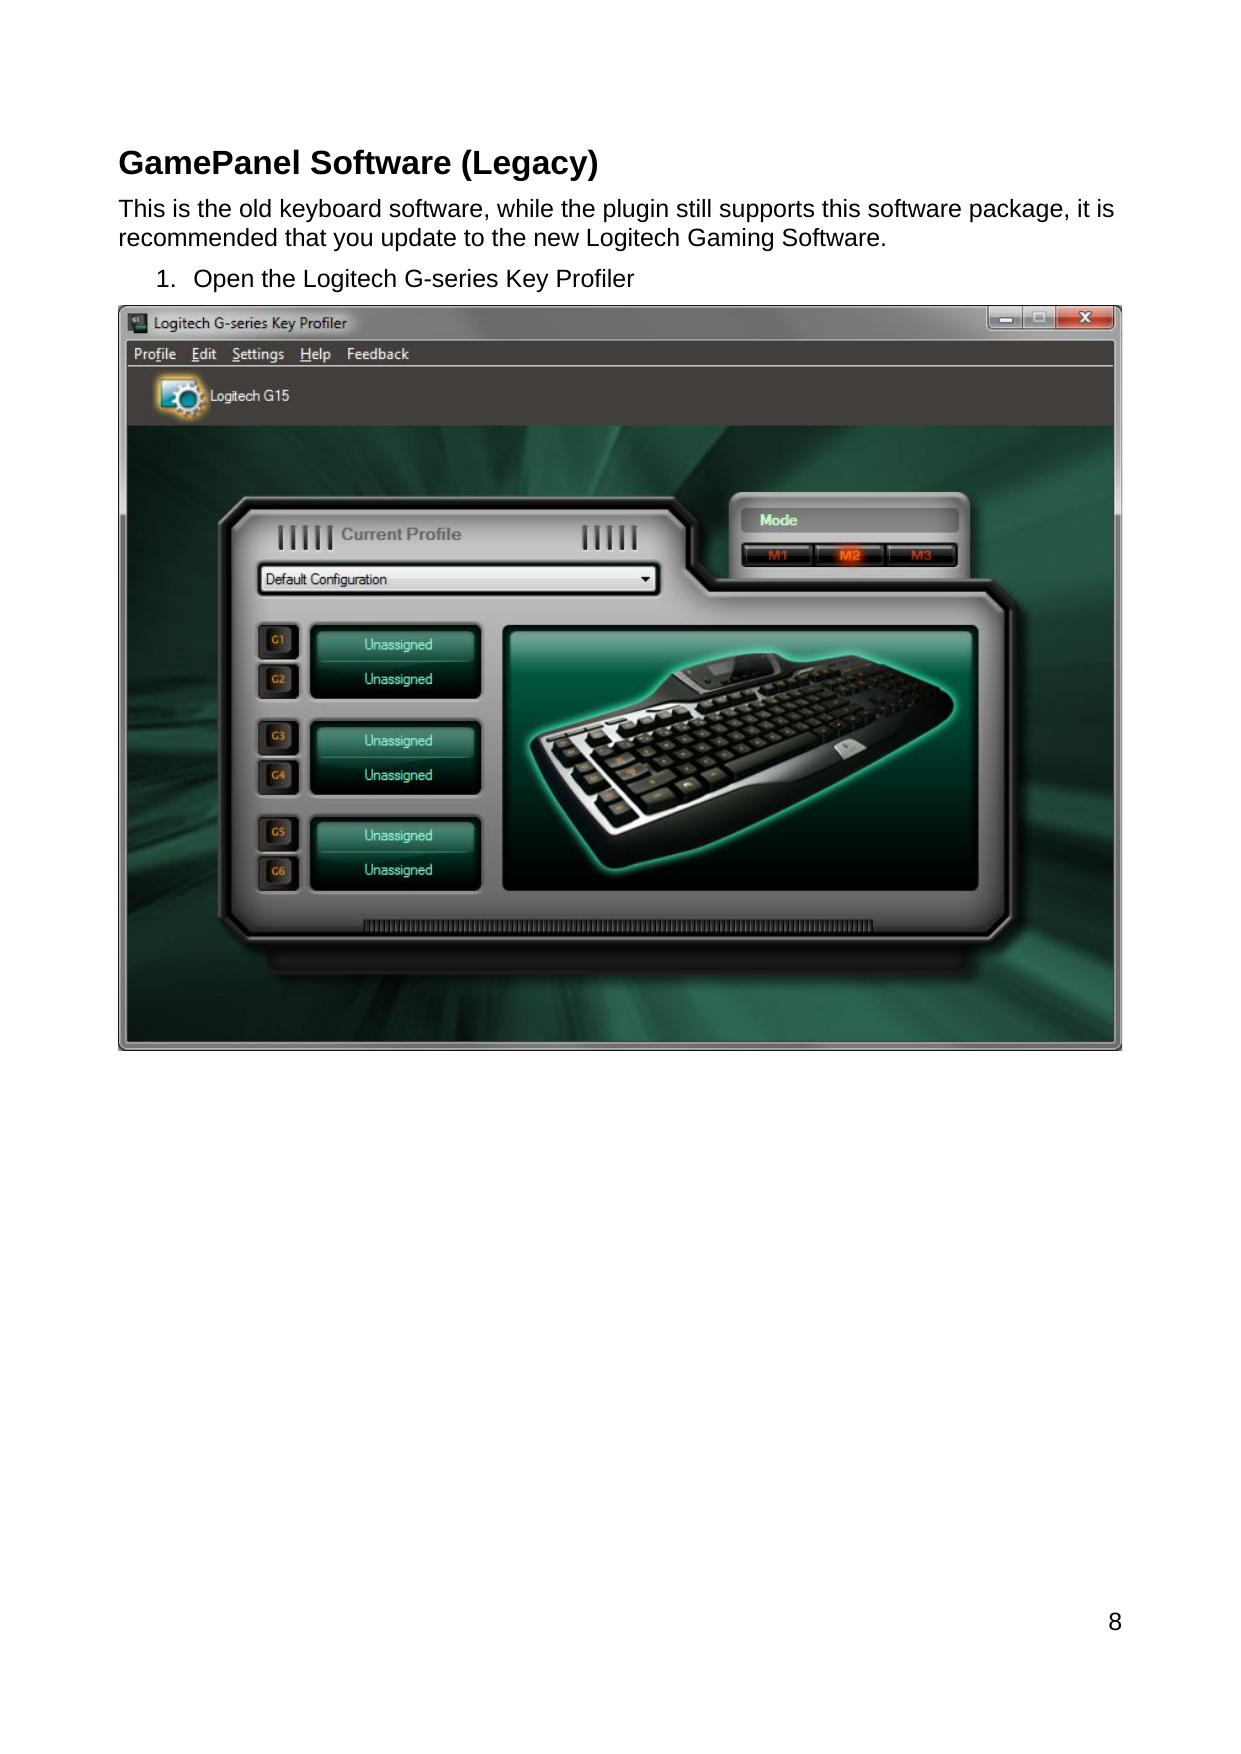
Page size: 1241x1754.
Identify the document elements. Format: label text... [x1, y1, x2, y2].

list Open the Logitech G-series Key Profiler [156, 264, 1122, 293]
text This is the old keyboard software, while the plugin still supports this software package, it is recommended that you update to the new Logitech Gaming Software. [118, 194, 1122, 252]
picture [118, 305, 1123, 1051]
subtitle GamePanel Software (Legacy) [118, 143, 1122, 182]
